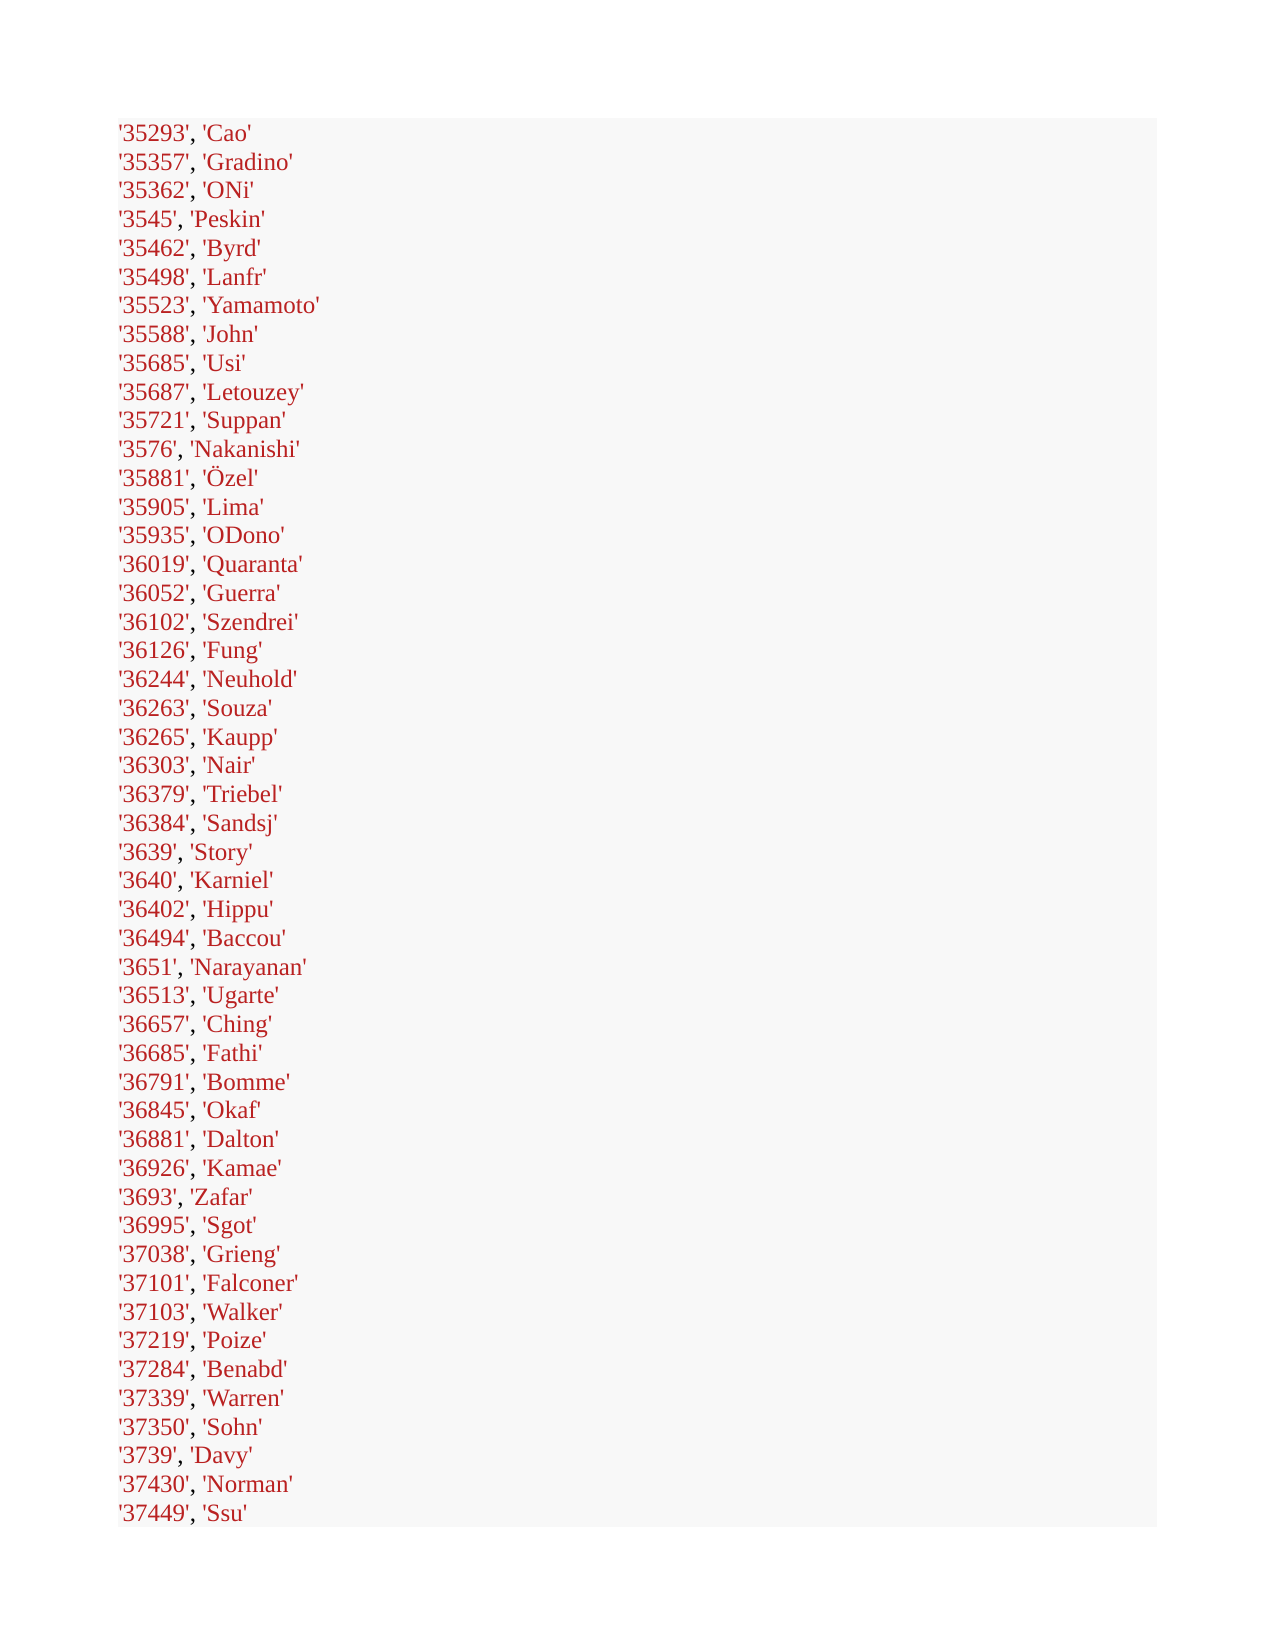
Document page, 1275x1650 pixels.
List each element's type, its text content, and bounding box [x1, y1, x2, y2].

text '37339', 'Warren' [118, 1383, 1157, 1412]
text '3651', 'Narayanan' [118, 952, 1157, 981]
text '35721', 'Suppan' [118, 406, 1157, 434]
text '36995', 'Sgot' [118, 1211, 1157, 1239]
text '35523', 'Yamamoto' [118, 291, 1157, 319]
text '36384', 'Sandsj' [118, 808, 1157, 837]
text '36791', 'Bomme' [118, 1067, 1157, 1096]
text '35687', 'Letouzey' [118, 377, 1157, 406]
text '37103', 'Walker' [118, 1297, 1157, 1326]
text '36263', 'Souza' [118, 693, 1157, 722]
text '35588', 'John' [118, 319, 1157, 348]
text '36881', 'Dalton' [118, 1124, 1157, 1153]
text '3693', 'Zafar' [118, 1182, 1157, 1211]
text '36513', 'Ugarte' [118, 981, 1157, 1009]
text '35462', 'Byrd' [118, 233, 1157, 262]
text '37038', 'Grieng' [118, 1239, 1157, 1268]
text '3576', 'Nakanishi' [118, 434, 1157, 463]
text '35293', 'Cao' [118, 118, 1157, 147]
text '36303', 'Nair' [118, 751, 1157, 779]
text '36126', 'Fung' [118, 636, 1157, 664]
text '37449', 'Ssu' [118, 1498, 1157, 1527]
text '35362', 'ONi' [118, 176, 1157, 204]
text '36244', 'Neuhold' [118, 664, 1157, 693]
text '37284', 'Benabd' [118, 1354, 1157, 1383]
text '35498', 'Lanfr' [118, 262, 1157, 291]
text '36265', 'Kaupp' [118, 722, 1157, 751]
text '36685', 'Fathi' [118, 1038, 1157, 1067]
text '3739', 'Davy' [118, 1441, 1157, 1469]
text '3545', 'Peskin' [118, 204, 1157, 233]
text '35935', 'ODono' [118, 521, 1157, 549]
text '3640', 'Karniel' [118, 866, 1157, 894]
text '37101', 'Falconer' [118, 1268, 1157, 1297]
text '36926', 'Kamae' [118, 1153, 1157, 1182]
text '35905', 'Lima' [118, 492, 1157, 521]
text '37430', 'Norman' [118, 1469, 1157, 1498]
text '35357', 'Gradino' [118, 147, 1157, 176]
text '36019', 'Quaranta' [118, 549, 1157, 578]
text '35881', 'Özel' [118, 463, 1157, 492]
text '36102', 'Szendrei' [118, 607, 1157, 636]
text '3639', 'Story' [118, 837, 1157, 866]
text '36402', 'Hippu' [118, 894, 1157, 923]
text '35685', 'Usi' [118, 348, 1157, 377]
text '37219', 'Poize' [118, 1326, 1157, 1354]
text '36052', 'Guerra' [118, 578, 1157, 607]
text '36657', 'Ching' [118, 1009, 1157, 1038]
text '36494', 'Baccou' [118, 923, 1157, 952]
text '37350', 'Sohn' [118, 1412, 1157, 1441]
text '36845', 'Okaf' [118, 1096, 1157, 1124]
text '36379', 'Triebel' [118, 779, 1157, 808]
